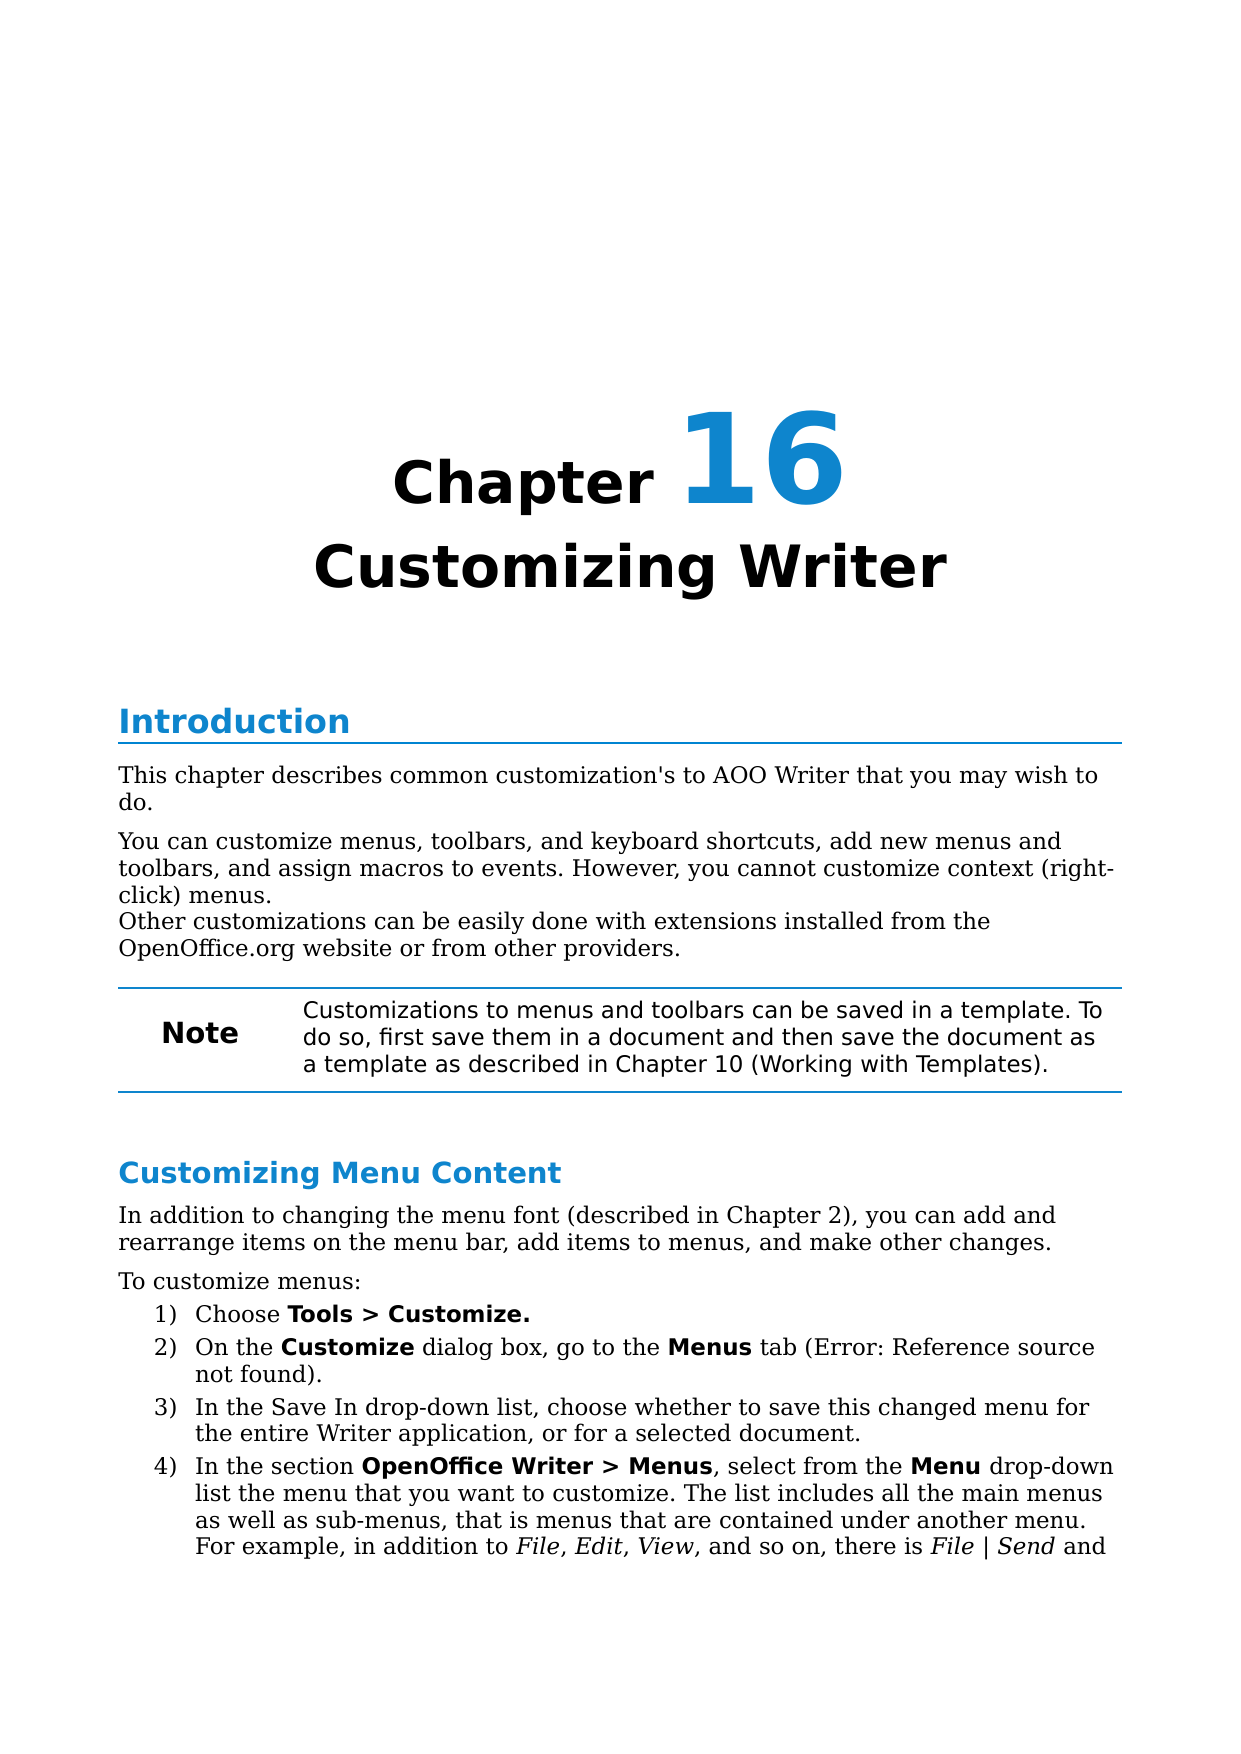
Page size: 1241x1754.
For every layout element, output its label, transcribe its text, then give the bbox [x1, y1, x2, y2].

subtitle Introduction [118, 703, 1122, 742]
list On the Customize dialog box, go to the Menus tab (Error: Reference source not found). [177, 1334, 1122, 1388]
table_header Customizations to menus and toolbars can be saved in a template. To do so, first save them in a document and then save the document as a template as described in Chapter 10 (Working with Templates). [281, 989, 1122, 1091]
table_header Note [118, 989, 281, 1091]
text In addition to changing the menu font (described in Chapter 2), you can add and rearrange items on the menu bar, add items to menus, and make other changes. [118, 1202, 1122, 1256]
subtitle Chapter 16 Customizing Writer [118, 387, 1122, 601]
list In the section OpenOffice Writer > Menus, select from the Menu drop-down list the menu that you want to customize. The list includes all the main menus as well as sub-menus, that is menus that are contained under another menu. For example, in addition to File, Edit, View, and so on, there is File | Send and [177, 1453, 1122, 1560]
text You can customize menus, toolbars, and keyboard shortcuts, add new menus and toolbars, and assign macros to events. However, you cannot customize context (right-click) menus. [118, 828, 1122, 908]
list Choose Tools > Customize. [177, 1301, 1122, 1328]
text This chapter describes common customization's to AOO Writer that you may wish to do. [118, 763, 1122, 816]
text Other customizations can be easily done with extensions installed from the OpenOffice.org website or from other providers. [118, 908, 1122, 962]
list To customize menus: [118, 1268, 1122, 1295]
subtitle Customizing Menu Content [118, 1156, 1122, 1190]
list In the Save In drop-down list, choose whether to save this changed menu for the entire Writer application, or for a selected document. [177, 1394, 1122, 1447]
